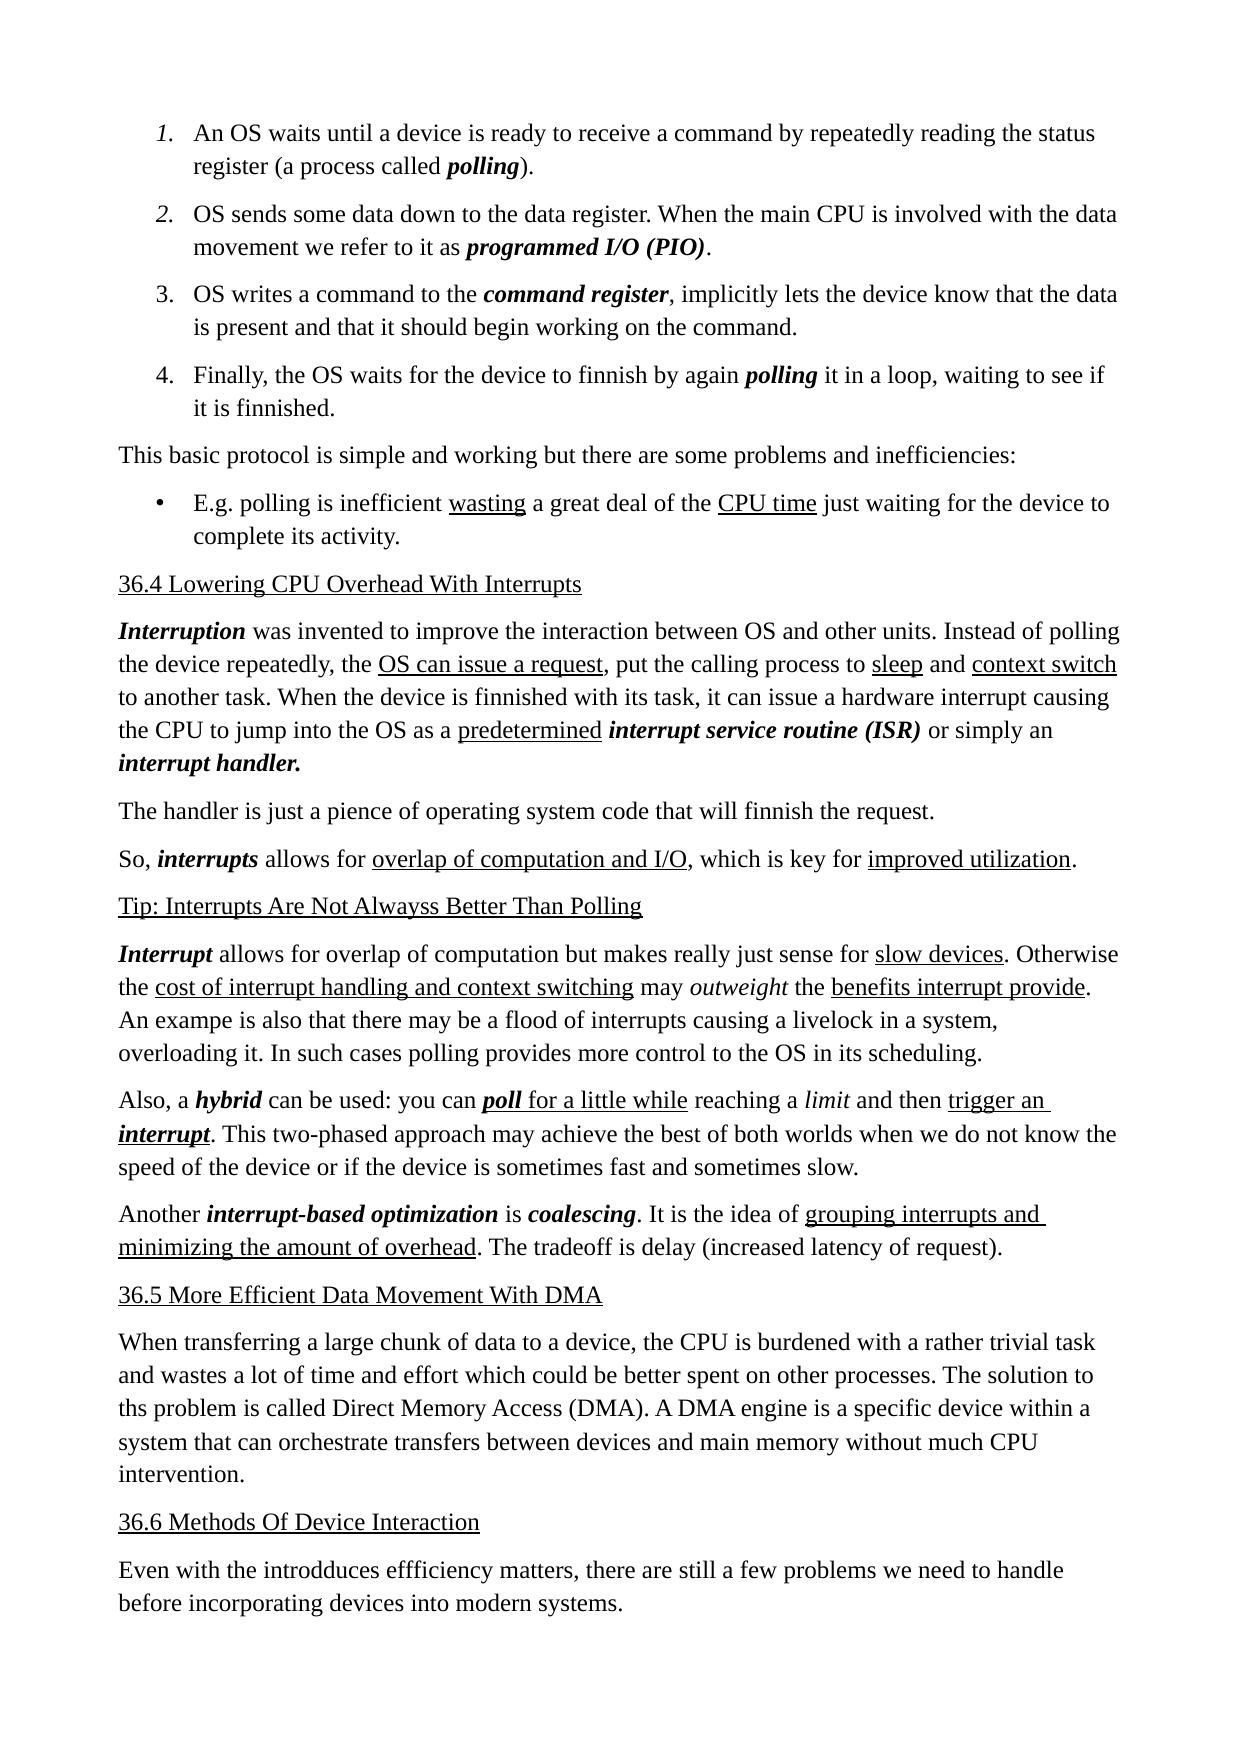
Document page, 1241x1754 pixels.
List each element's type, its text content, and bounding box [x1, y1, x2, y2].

text Interrupt allows for overlap of computation but makes really just sense for slow devices. Otherwise the cost of interrupt handling and context switching may outweight the benefits interrupt provide. An exampe is also that there may be a flood of interrupts causing a livelock in a system, overloading it. In such cases polling provides more control to the OS in its scheduling. [118, 939, 1122, 1067]
text This basic protocol is simple and working but there are some problems and inefficiencies: [118, 441, 1122, 469]
text Interruption was invented to improve the interaction between OS and other units. Instead of polling the device repeatedly, the OS can issue a request, put the calling process to sleep and context switch to another task. When the device is finnished with its task, it can issue a hardware interrupt causing the CPU to jump into the OS as a predetermined interrupt service routine (ISR) or simply an interrupt handler. [118, 616, 1122, 777]
text 36.5 More Efficient Data Movement With DMA [118, 1280, 1122, 1309]
text Even with the introdduces effficiency matters, there are still a few problems we need to handle before incorporating devices into modern systems. [118, 1555, 1122, 1617]
text 36.6 Methods Of Device Interaction [118, 1507, 1122, 1536]
text The handler is just a pience of operating system code that will finnish the request. [118, 796, 1122, 825]
list OS writes a command to the command register, implicitly lets the device know that the data is present and that it should begin working on the command. [156, 279, 1122, 341]
text Tip: Interrupts Are Not Alwayss Better Than Polling [118, 891, 1122, 920]
list E.g. polling is inefficient wasting a great deal of the CPU time just waiting for the device to complete its activity. [156, 488, 1122, 550]
text Also, a hybrid can be used: you can poll for a little while reaching a limit and then trigger an interrupt. This two-phased approach may achieve the best of both worlds when we do not know the speed of the device or if the device is sometimes fast and sometimes slow. [118, 1086, 1122, 1180]
text 36.4 Lowering CPU Overhead With Interrupts [118, 569, 1122, 598]
list OS sends some data down to the data register. When the main CPU is involved with the data movement we refer to it as programmed I/O (PIO). [156, 199, 1122, 261]
list Finally, the OS waits for the device to finnish by again polling it in a loop, waiting to see if it is finnished. [156, 360, 1122, 422]
list An OS waits until a device is ready to receive a command by repeatedly reading the status register (a process called polling). [156, 118, 1122, 180]
text Another interrupt-based optimization is coalescing. It is the idea of grouping interrupts and minimizing the amount of overhead. The tradeoff is delay (increased latency of request). [118, 1199, 1122, 1261]
text When transferring a large chunk of data to a device, the CPU is burdened with a rather trivial task and wastes a lot of time and effort which could be better spent on other processes. The solution to ths problem is called Direct Memory Access (DMA). A DMA engine is a specific device within a system that can orchestrate transfers between devices and main memory without much CPU intervention. [118, 1327, 1122, 1488]
text So, interrupts allows for overlap of computation and I/O, which is key for improved utilization. [118, 844, 1122, 872]
